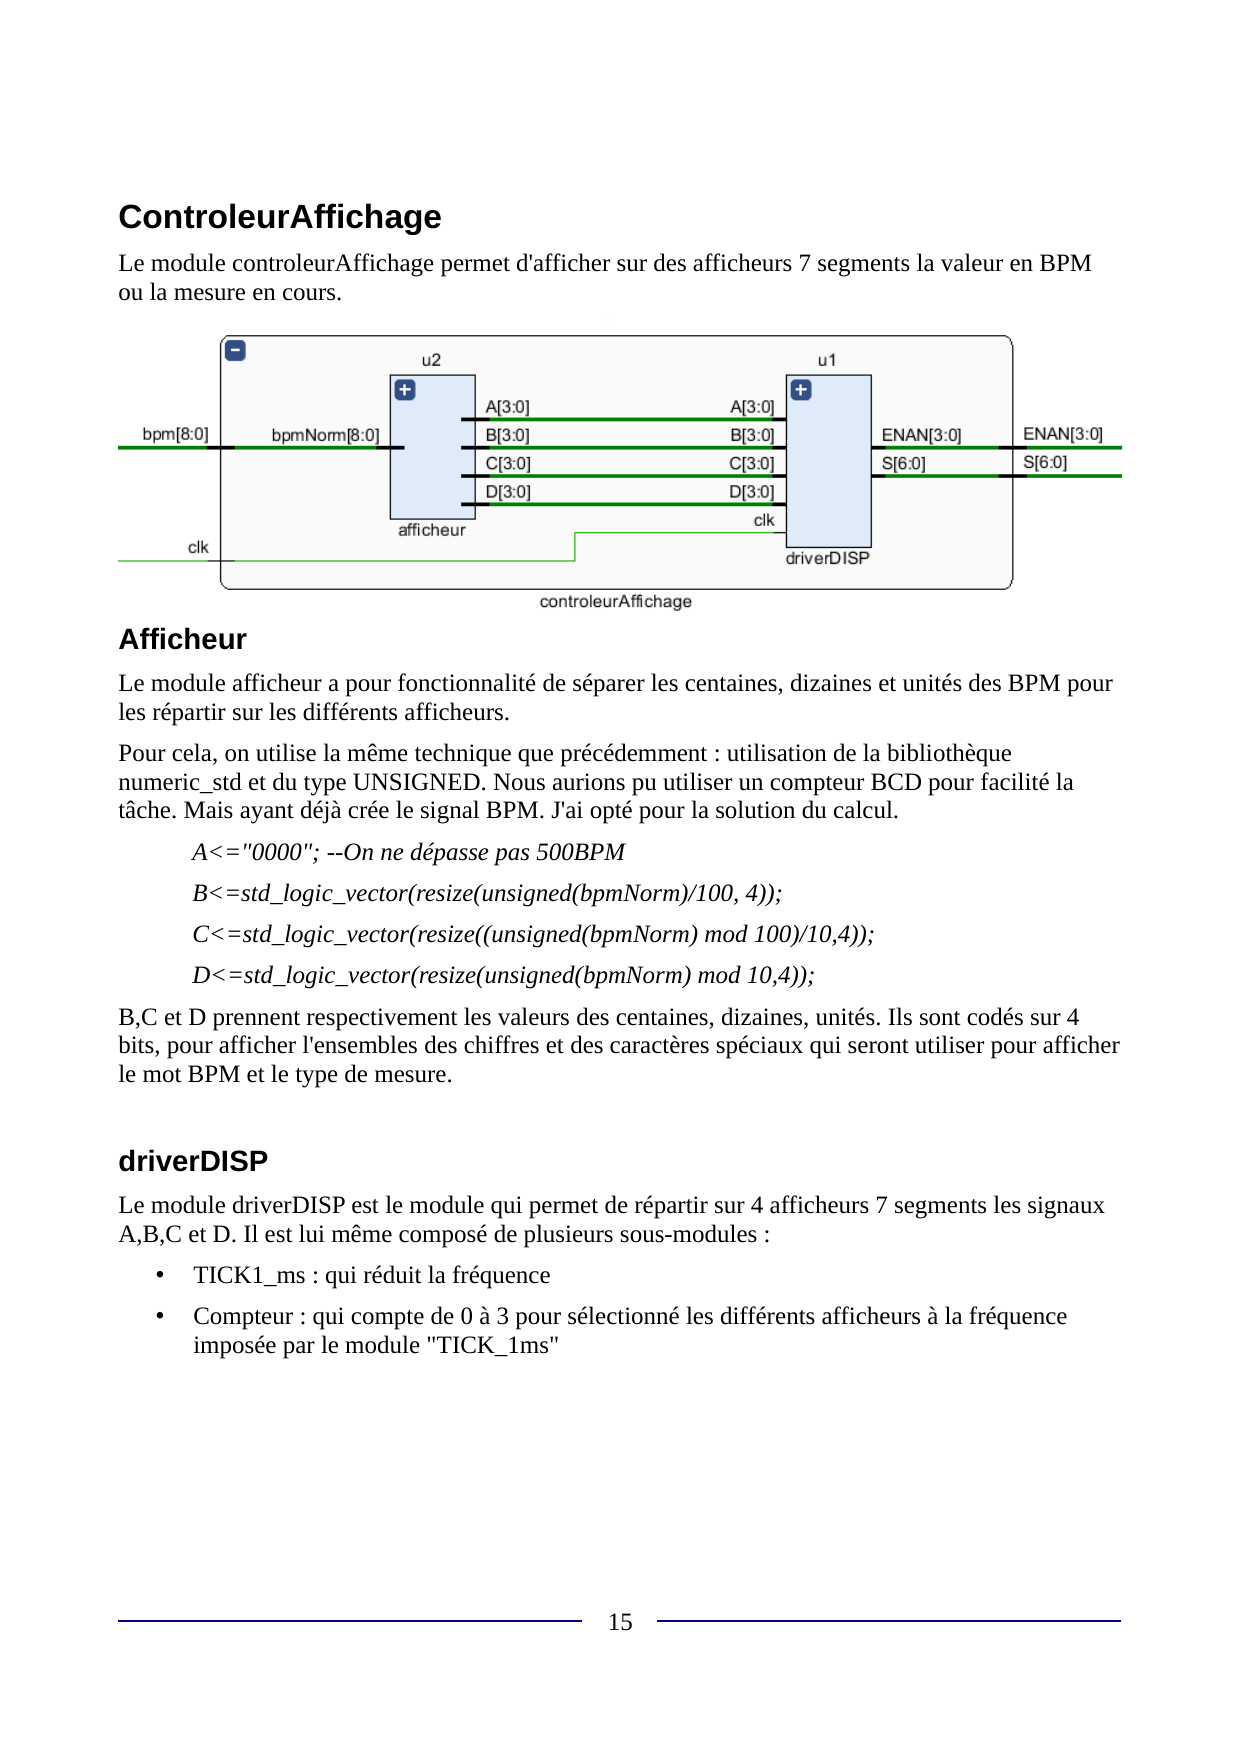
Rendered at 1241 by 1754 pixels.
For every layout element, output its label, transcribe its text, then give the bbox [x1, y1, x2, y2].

subtitle driverDISP [118, 1144, 1122, 1178]
picture [118, 318, 1123, 622]
text Le module afficheur a pour fonctionnalité de séparer les centaines, dizaines et unités des BPM pour les répartir sur les différents afficheurs. [118, 668, 1122, 726]
subtitle ControleurAffichage [118, 197, 1122, 236]
text D<=std_logic_vector(resize(unsigned(bpmNorm) mod 10,4)); [118, 961, 1122, 989]
text A<="0000"; --On ne dépasse pas 500BPM [118, 837, 1122, 866]
text B,C et D prennent respectivement les valeurs des centaines, dizaines, unités. Ils sont codés sur 4 bits, pour afficher l'ensembles des chiffres et des caractères spéciaux qui seront utiliser pour afficher le mot BPM et le type de mesure. [118, 1002, 1122, 1088]
subtitle Afficheur [118, 622, 1122, 656]
text C<=std_logic_vector(resize((unsigned(bpmNorm) mod 100)/10,4)); [118, 919, 1122, 948]
text Pour cela, on utilise la même technique que précédemment : utilisation de la bibliothèque numeric_std et du type UNSIGNED. Nous aurions pu utiliser un compteur BCD pour facilité la tâche. Mais ayant déjà crée le signal BPM. J'ai opté pour la solution du calcul. [118, 738, 1122, 824]
list Compteur : qui compte de 0 à 3 pour sélectionné les différents afficheurs à la fréquence imposée par le module "TICK_1ms" [156, 1301, 1122, 1359]
text Le module driverDISP est le module qui permet de répartir sur 4 afficheurs 7 segments les signaux A,B,C et D. Il est lui même composé de plusieurs sous-modules : [118, 1190, 1122, 1248]
text B<=std_logic_vector(resize(unsigned(bpmNorm)/100, 4)); [118, 878, 1122, 907]
text Le module controleurAffichage permet d'afficher sur des afficheurs 7 segments la valeur en BPM ou la mesure en cours. [118, 248, 1122, 306]
list TICK1_ms : qui réduit la fréquence [156, 1260, 1122, 1289]
